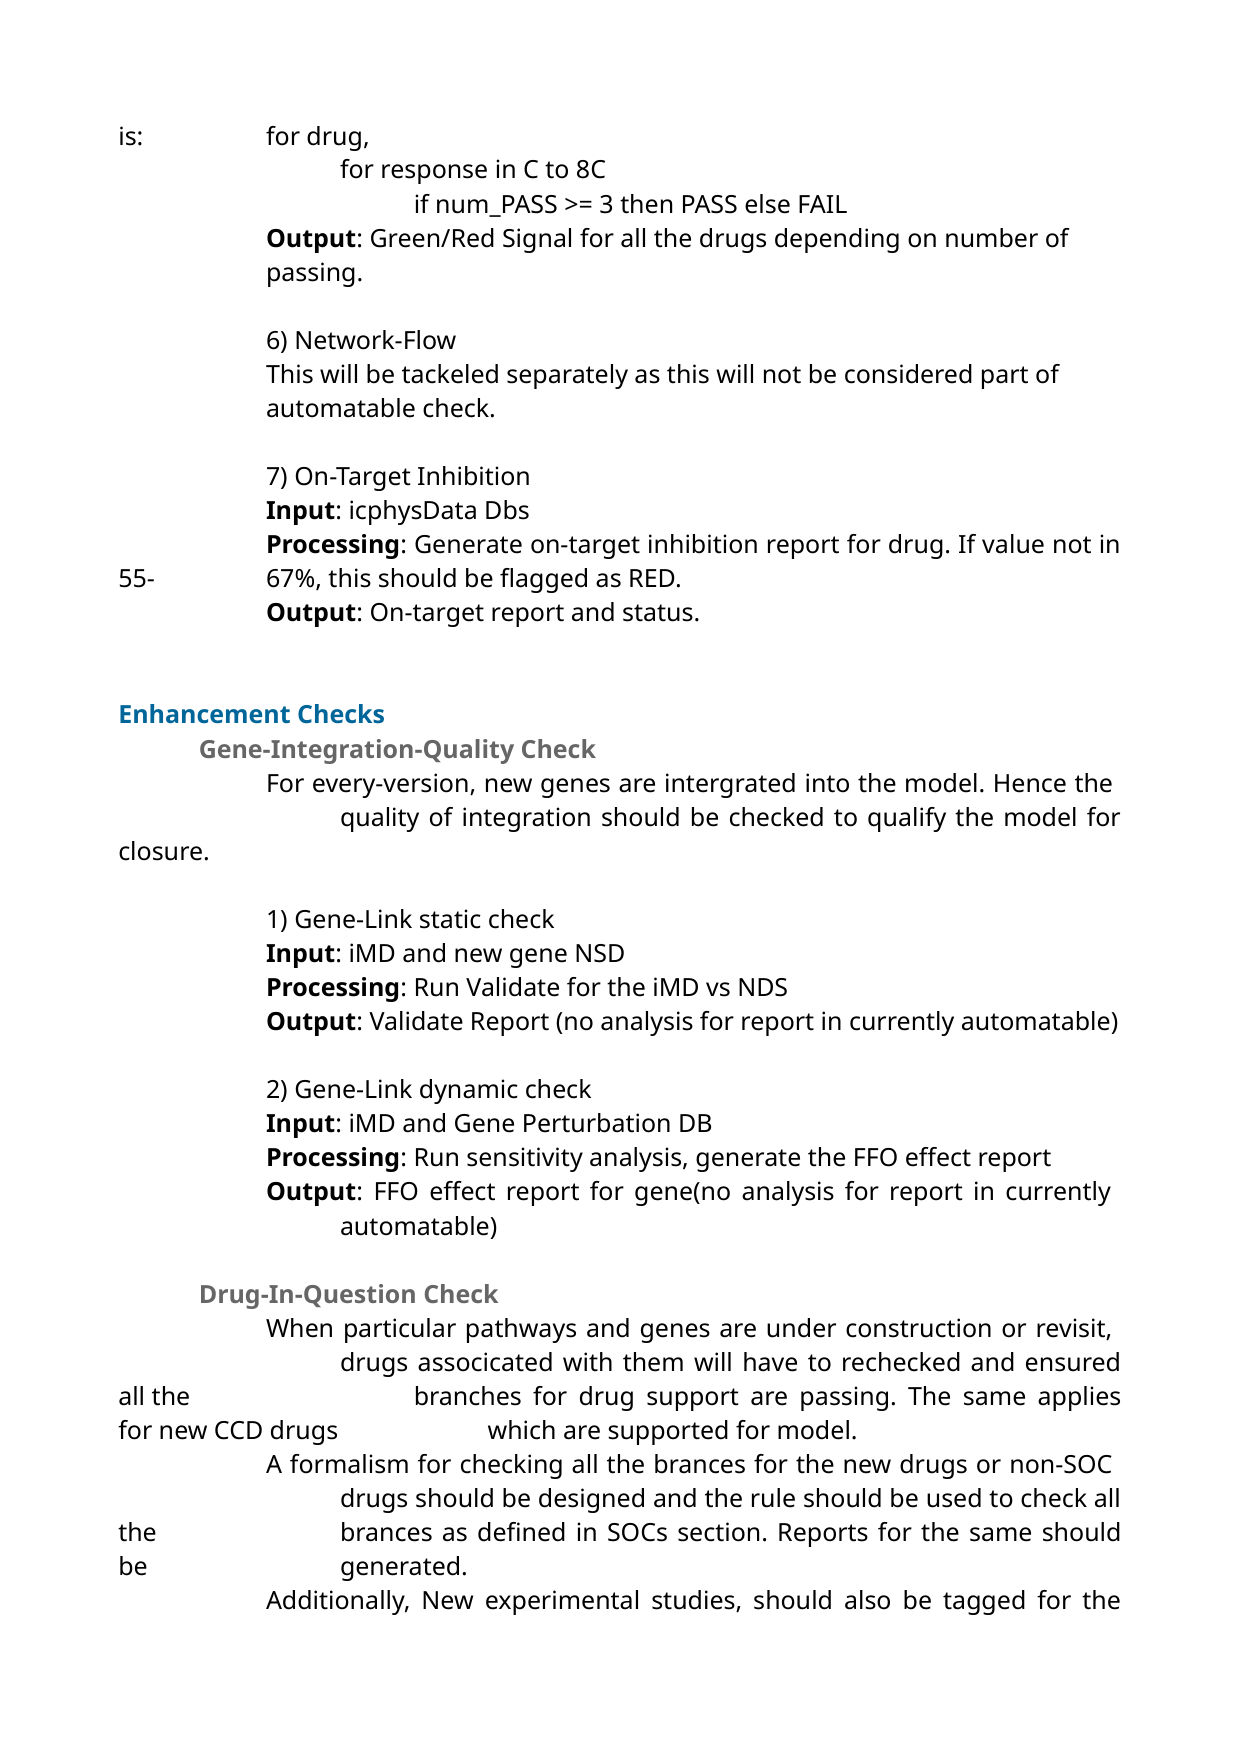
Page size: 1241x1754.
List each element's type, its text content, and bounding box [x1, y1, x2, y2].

text Output: FFO effect report for gene(no analysis for report in currently automatable) [118, 1174, 1122, 1242]
text This will be tackeled separately as this will not be considered part of automatable check. [118, 357, 1122, 425]
text Processing: Run Validate for the iMD vs NDS [118, 970, 1122, 1004]
text Output: Validate Report (no analysis for report in currently automatable) [118, 1004, 1122, 1038]
text Additionally, New experimental studies, should also be tagged for the [118, 1583, 1122, 1617]
text 2) Gene-Link dynamic check [118, 1072, 1122, 1106]
text Output: Green/Red Signal for all the drugs depending on number of passing. [118, 220, 1122, 288]
text Enhancement Checks [118, 697, 1122, 731]
text A formalism for checking all the brances for the new drugs or non-SOC drugs should be designed and the rule should be used to check all the brances as defined in SOCs section. Reports for the same should be generated. [118, 1447, 1122, 1583]
text For every-version, new genes are intergrated into the model. Hence the quality of integration should be checked to qualify the model for closure. [118, 765, 1122, 867]
text if num_PASS >= 3 then PASS else FAIL [118, 186, 1122, 220]
text 7) On-Target Inhibition [118, 459, 1122, 493]
text is: for drug, [118, 118, 1122, 152]
text Processing: Run sensitivity analysis, generate the FFO effect report [118, 1140, 1122, 1174]
text Input: iMD and new gene NSD [118, 936, 1122, 970]
text Drug-In-Question Check [118, 1276, 1122, 1310]
text When particular pathways and genes are under construction or revisit, drugs associcated with them will have to rechecked and ensured all the branches for drug support are passing. The same applies for new CCD drugs which are supported for model. [118, 1310, 1122, 1447]
text for response in C to 8C [118, 152, 1122, 186]
text Output: On-target report and status. [118, 595, 1122, 629]
text Input: icphysData Dbs [118, 493, 1122, 527]
text Gene-Integration-Quality Check [118, 731, 1122, 765]
text Processing: Generate on-target inhibition report for drug. If value not in 55- 67%, this should be flagged as RED. [118, 527, 1122, 595]
text 1) Gene-Link static check [118, 902, 1122, 936]
text Input: iMD and Gene Perturbation DB [118, 1106, 1122, 1140]
text 6) Network-Flow [118, 322, 1122, 357]
